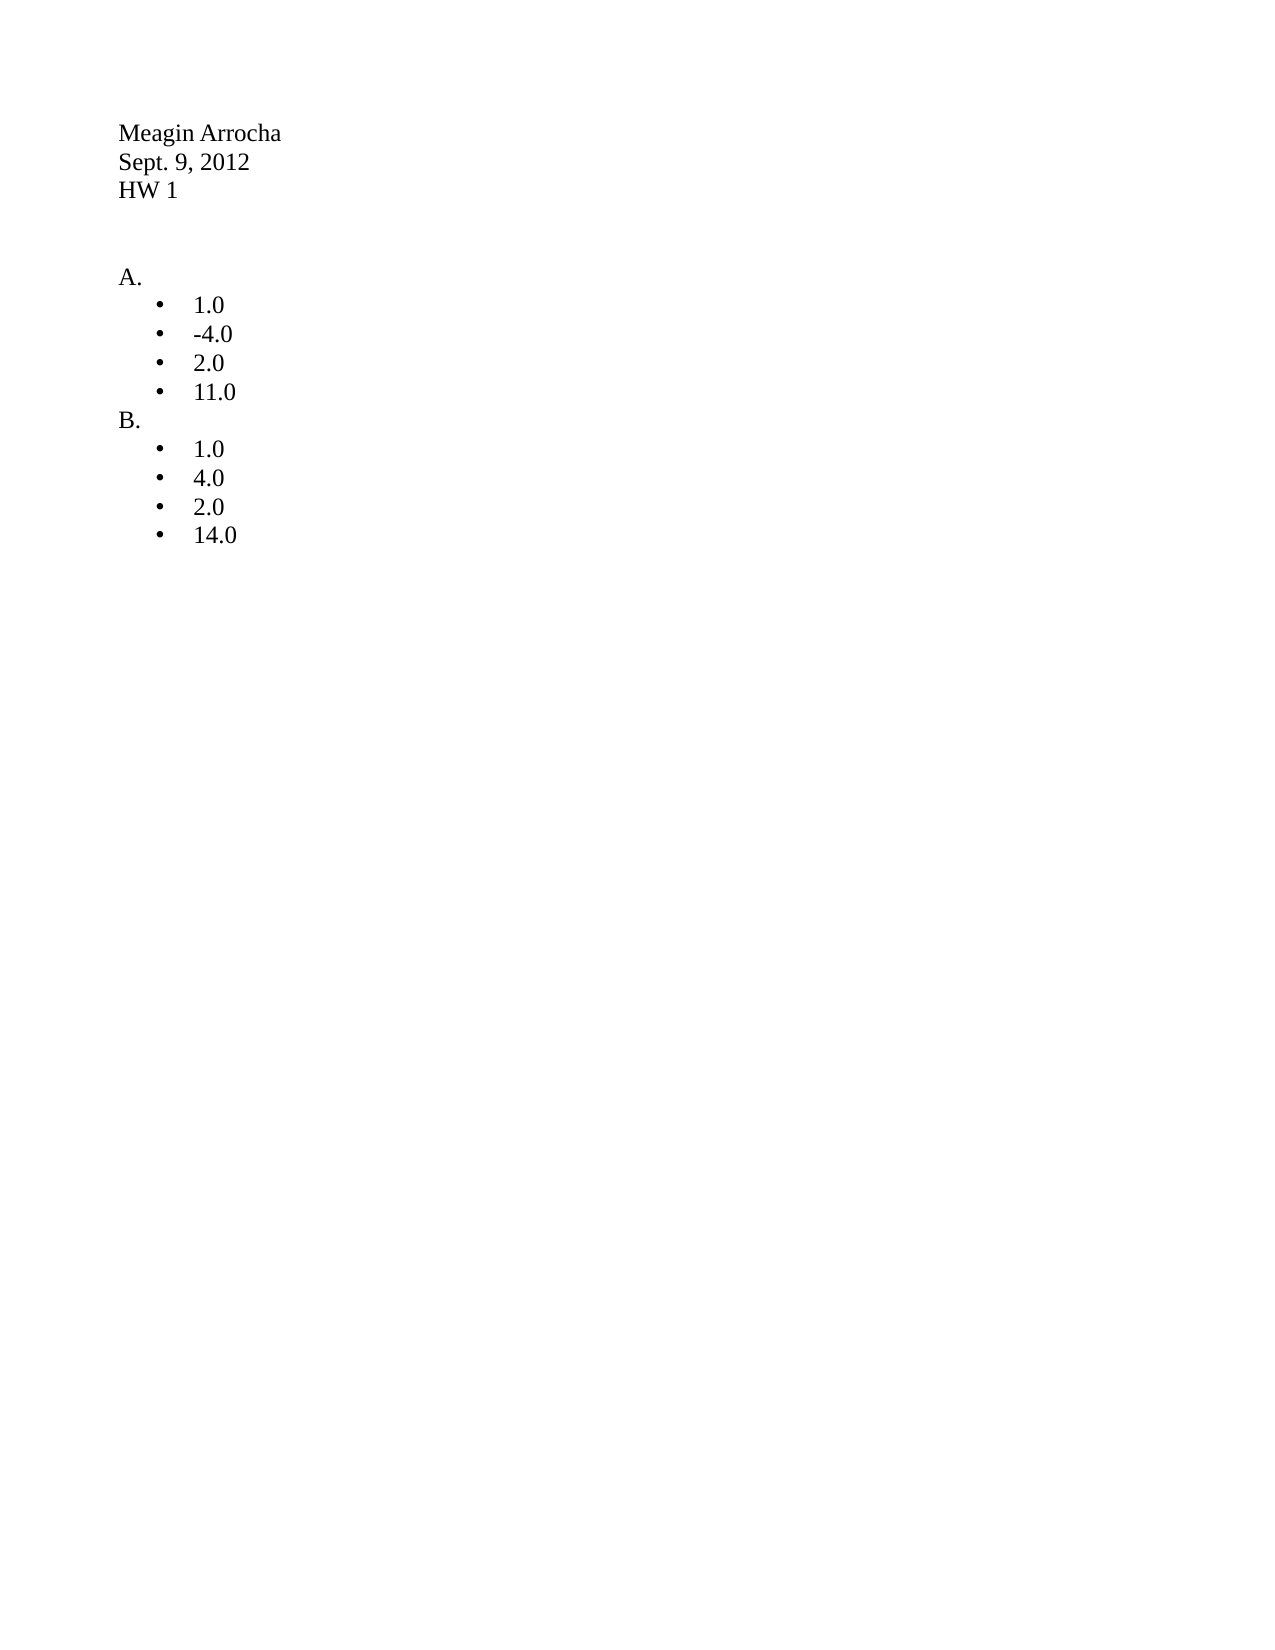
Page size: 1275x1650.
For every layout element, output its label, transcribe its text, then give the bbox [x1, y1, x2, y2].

text Meagin Arrocha [118, 118, 1157, 147]
list 4.0 [156, 463, 1157, 492]
text B. [118, 406, 1157, 434]
list 1.0 [156, 434, 1157, 463]
list 2.0 [156, 348, 1157, 377]
list -4.0 [156, 319, 1157, 348]
list 11.0 [156, 377, 1157, 406]
text HW 1 [118, 176, 1157, 204]
list 1.0 [156, 291, 1157, 319]
list 2.0 [156, 492, 1157, 521]
text Sept. 9, 2012 [118, 147, 1157, 176]
list 14.0 [156, 521, 1157, 549]
text A. [118, 262, 1157, 291]
